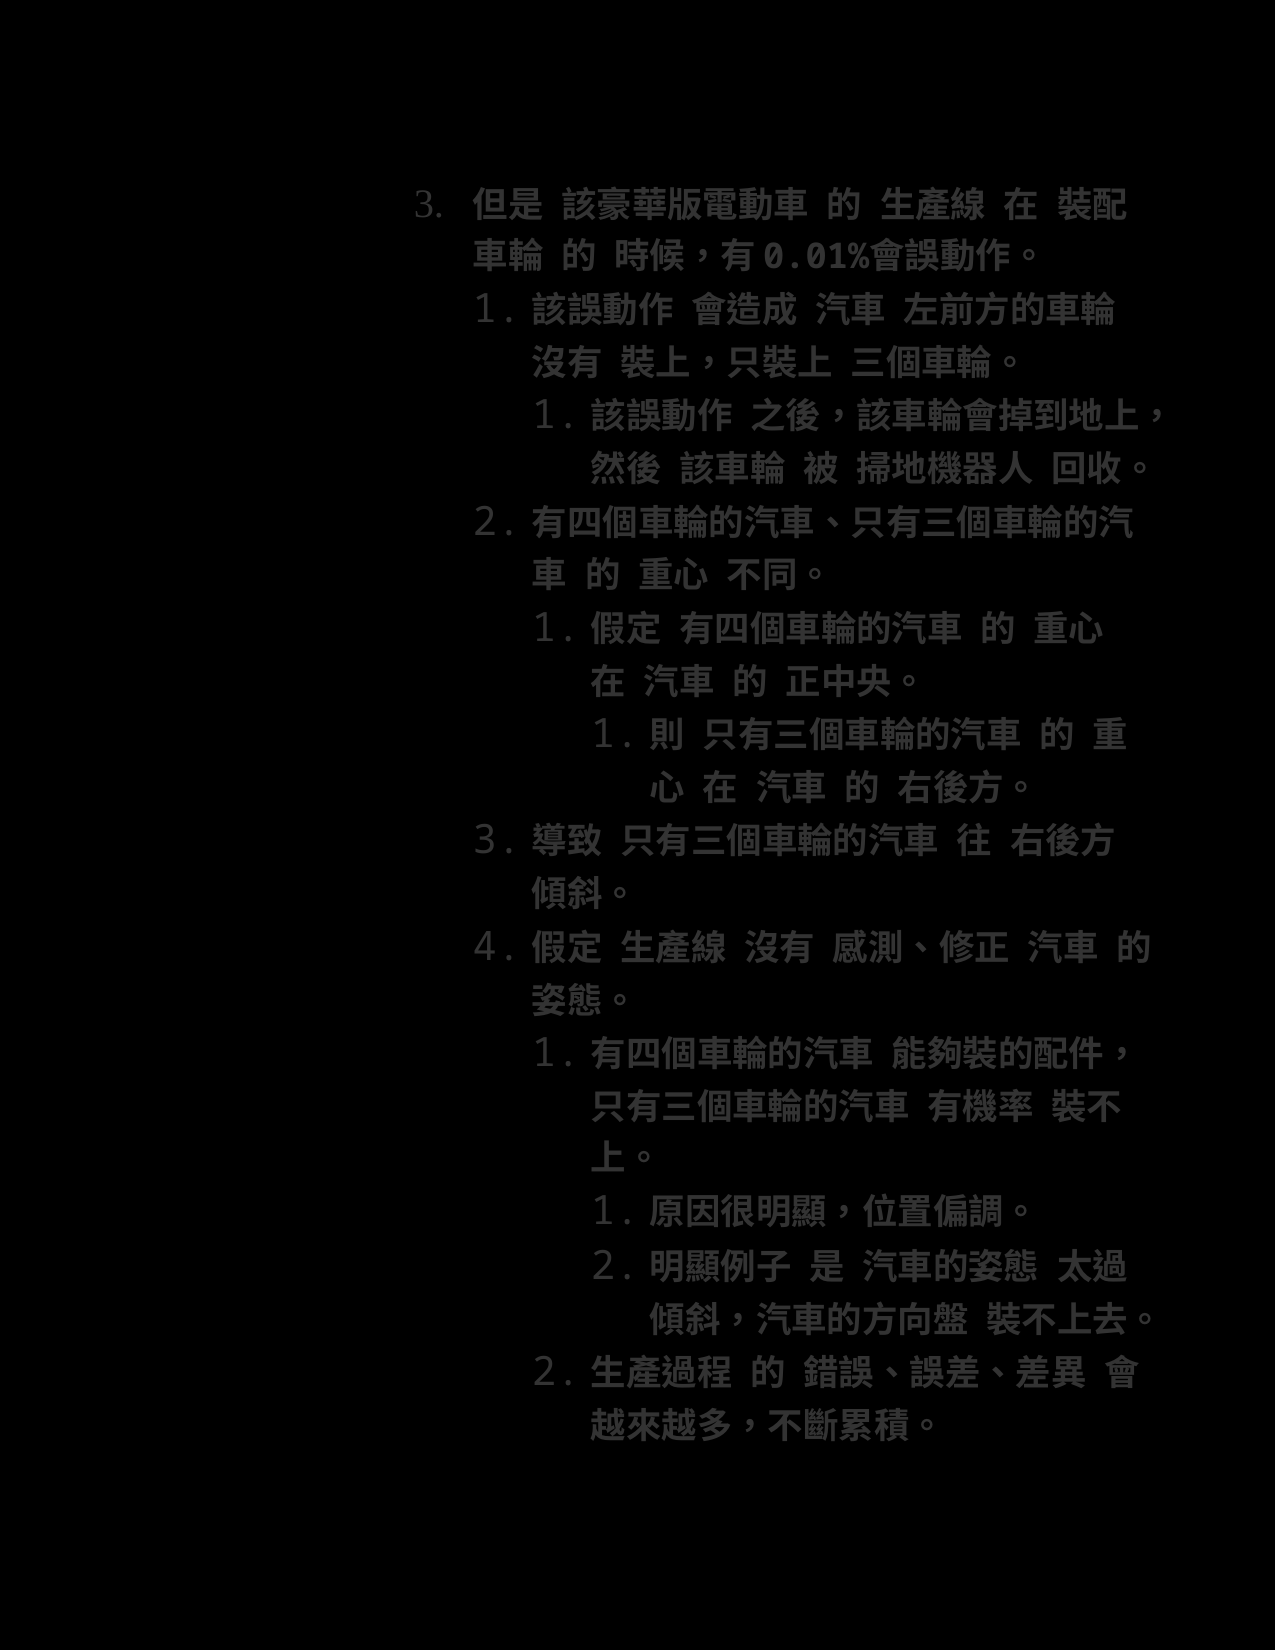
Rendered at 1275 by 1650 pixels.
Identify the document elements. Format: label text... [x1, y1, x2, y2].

list 明顯例子 是 汽車的姿態 太過傾斜，汽車的方向盤 裝不上去。 [591, 1236, 1157, 1342]
list 有四個車輪的汽車 能夠裝的配件，只有三個車輪的汽車 有機率 裝不上。 [532, 1023, 1157, 1181]
list 假定 有四個車輪的汽車 的 重心 在 汽車 的 正中央。 [532, 598, 1157, 704]
list 假定 生產線 沒有 感測、修正 汽車 的 姿態。 [472, 917, 1157, 1023]
list 生產過程 的 錯誤、誤差、差異 會 越來越多，不斷累積。 [532, 1342, 1157, 1449]
list 該誤動作 之後，該車輪會掉到地上，然後 該車輪 被 掃地機器人 回收。 [532, 385, 1157, 492]
list 導致 只有三個車輪的汽車 往 右後方 傾斜。 [472, 811, 1157, 917]
list 該誤動作 會造成 汽車 左前方的車輪 沒有 裝上，只裝上 三個車輪。 [472, 279, 1157, 385]
list 則 只有三個車輪的汽車 的 重心 在 汽車 的 右後方。 [591, 704, 1157, 811]
list 但是 該豪華版電動車 的 生產線 在 裝配車輪 的 時候，有0.01%會誤動作。 [413, 176, 1157, 279]
list 原因很明顯，位置偏調。 [591, 1181, 1157, 1236]
list 有四個車輪的汽車、只有三個車輪的汽車 的 重心 不同。 [472, 492, 1157, 598]
